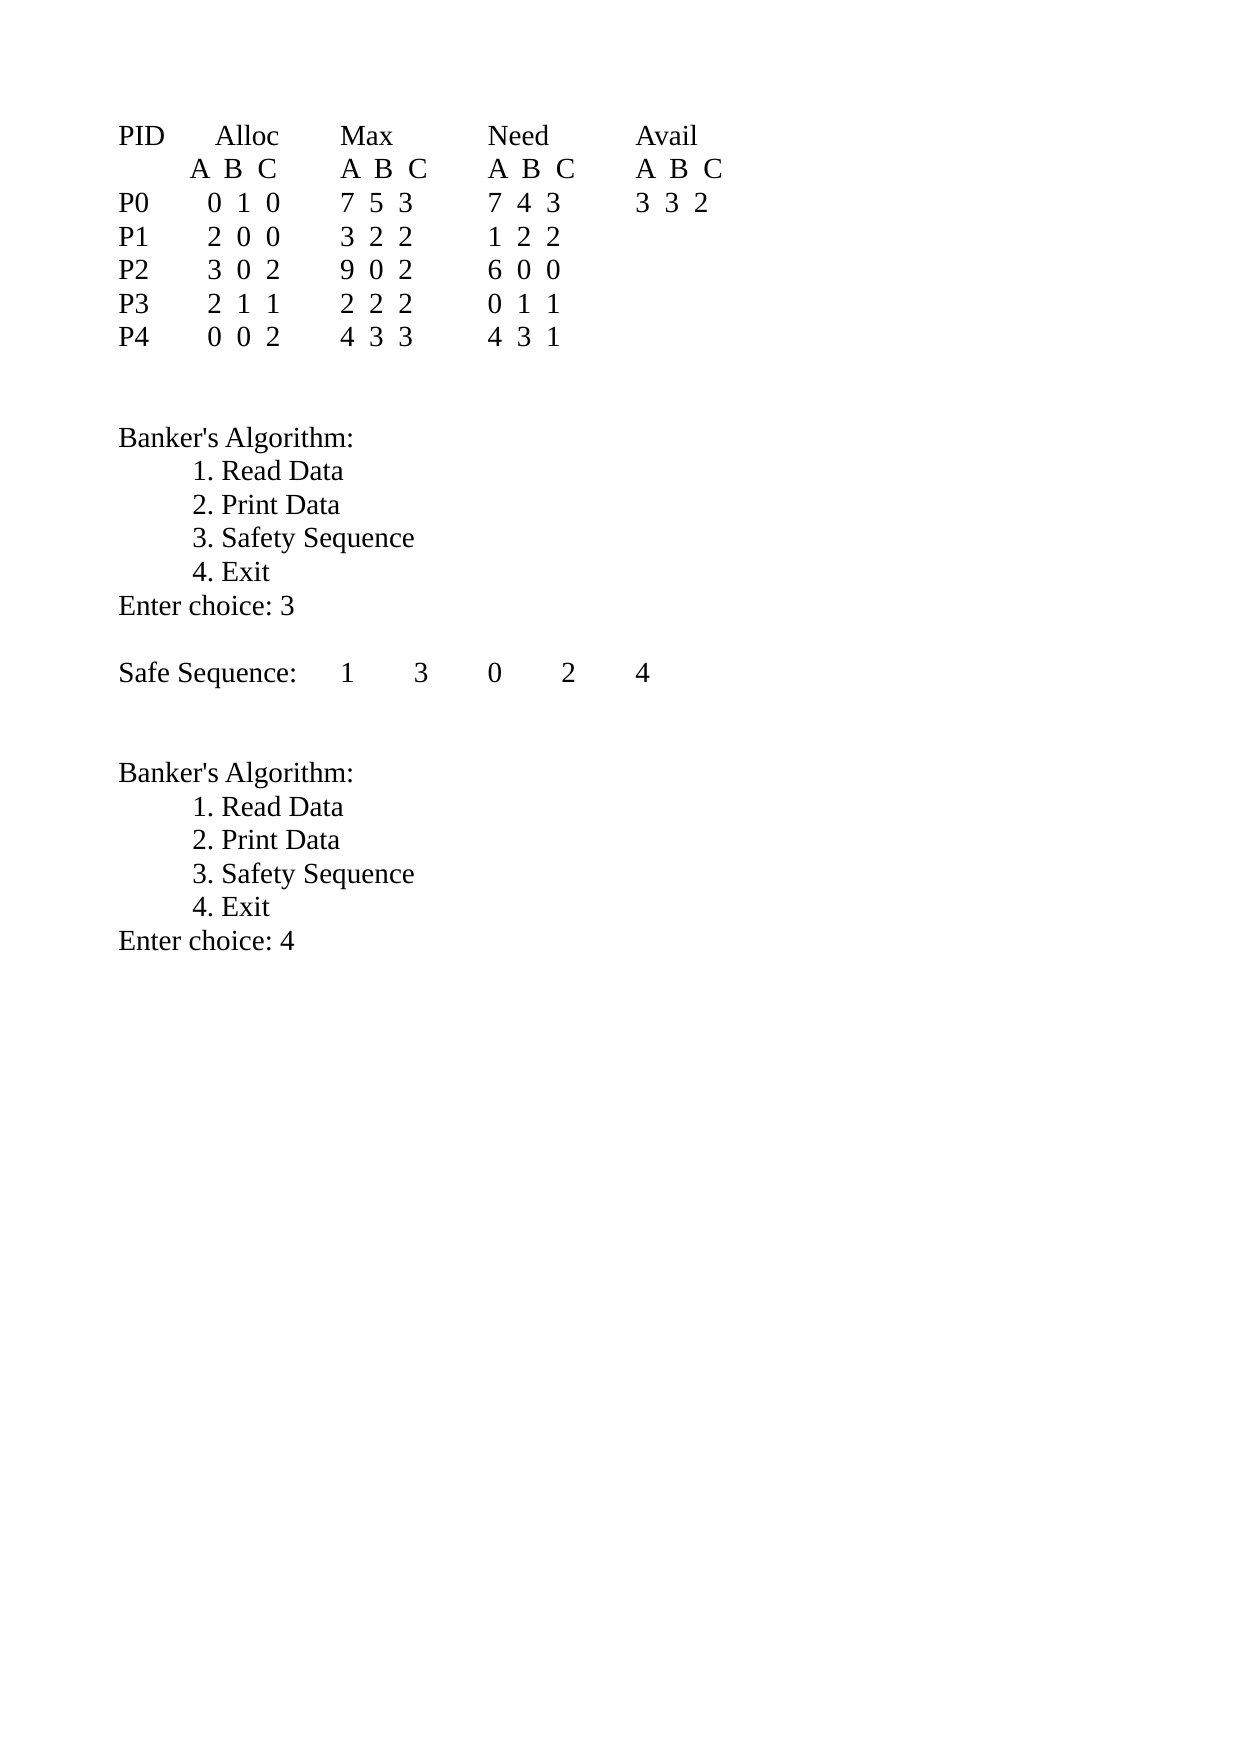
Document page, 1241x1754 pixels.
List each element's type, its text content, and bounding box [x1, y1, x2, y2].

text A B C A B C A B C A B C [118, 152, 1122, 185]
text 4. Exit [118, 889, 1122, 923]
text Banker's Algorithm: [118, 755, 1122, 789]
text P1 2 0 0 3 2 2 1 2 2 [118, 219, 1122, 252]
text Enter choice: 4 [118, 923, 1122, 957]
text 4. Exit [118, 554, 1122, 588]
text 3. Safety Sequence [118, 521, 1122, 554]
text Banker's Algorithm: [118, 420, 1122, 453]
text P0 0 1 0 7 5 3 7 4 3 3 3 2 [118, 185, 1122, 219]
text Safe Sequence: 1 3 0 2 4 [118, 655, 1122, 688]
text 2. Print Data [118, 487, 1122, 521]
text 1. Read Data [118, 453, 1122, 487]
text 3. Safety Sequence [118, 856, 1122, 889]
text PID Alloc Max Need Avail [118, 118, 1122, 152]
text P2 3 0 2 9 0 2 6 0 0 [118, 252, 1122, 286]
text Enter choice: 3 [118, 588, 1122, 621]
text 1. Read Data [118, 789, 1122, 822]
text P3 2 1 1 2 2 2 0 1 1 [118, 286, 1122, 319]
text P4 0 0 2 4 3 3 4 3 1 [118, 319, 1122, 353]
text 2. Print Data [118, 822, 1122, 856]
